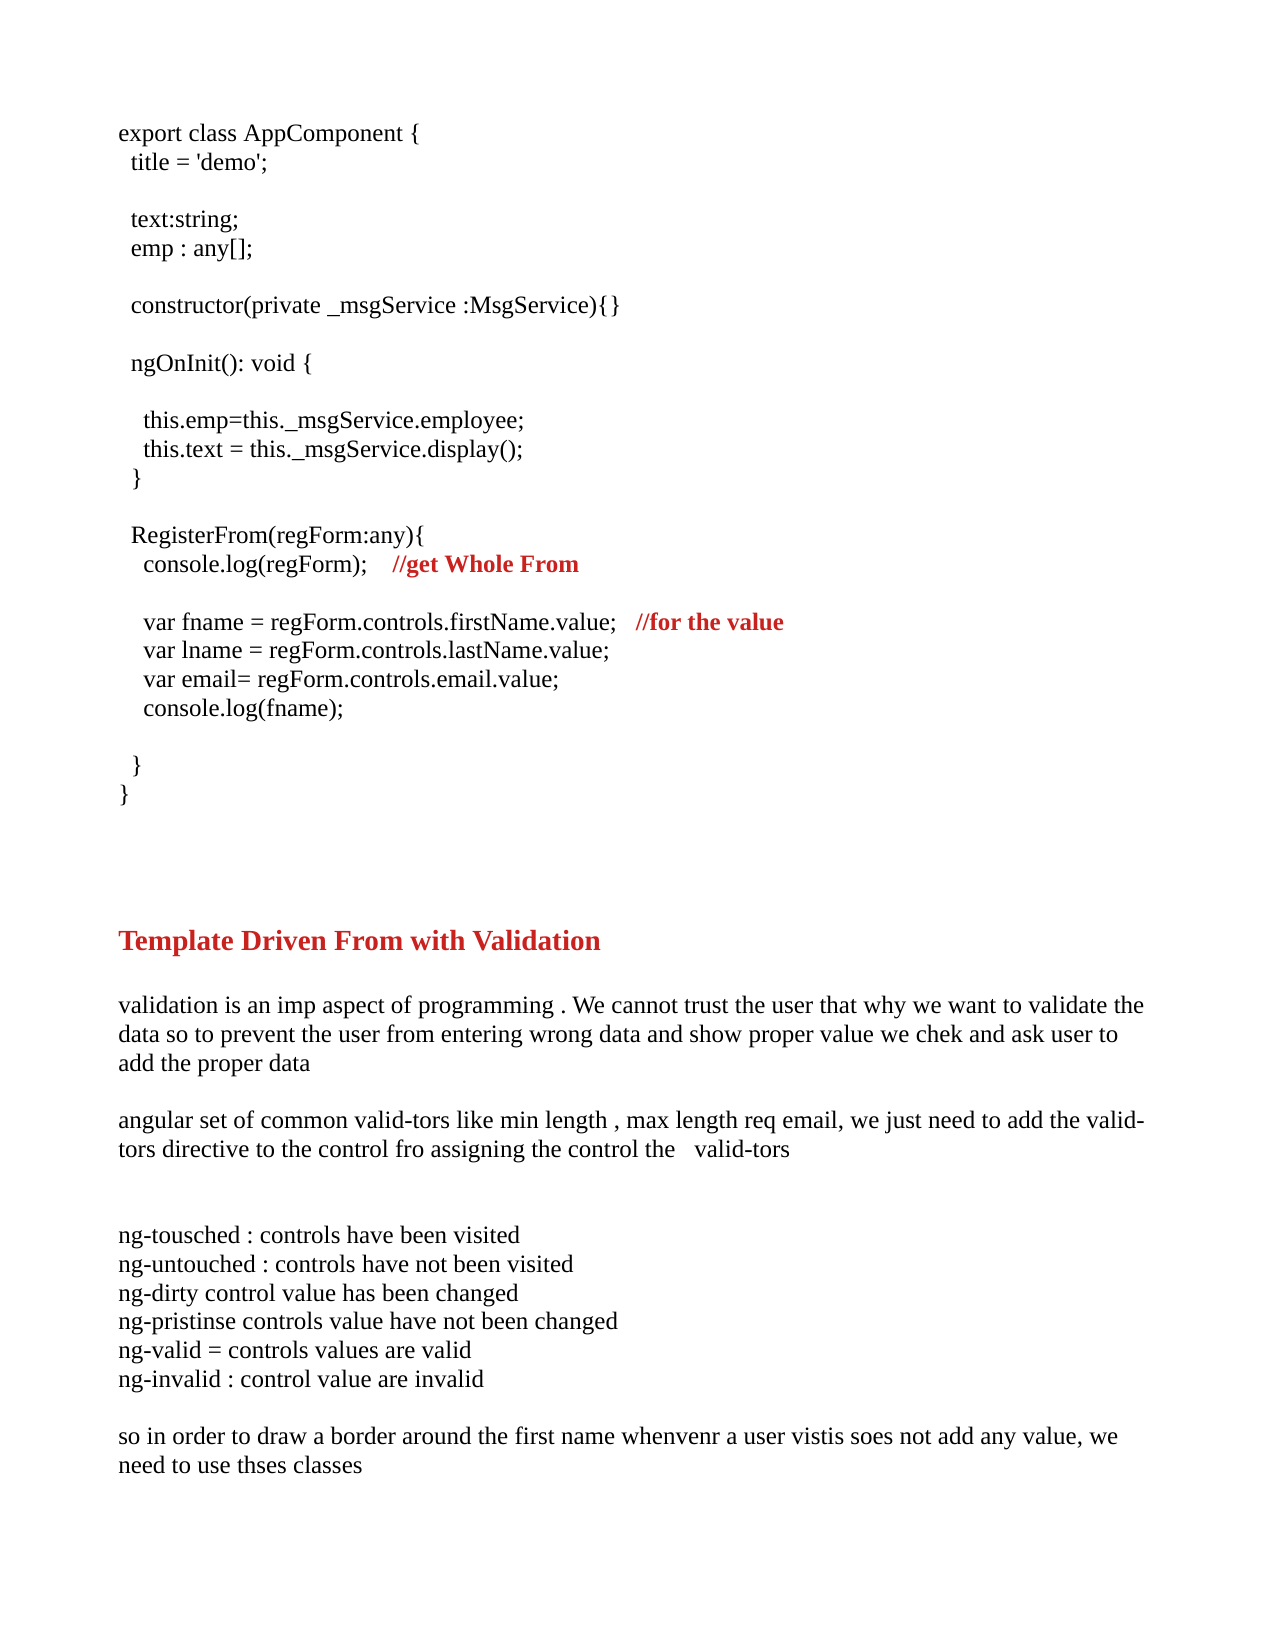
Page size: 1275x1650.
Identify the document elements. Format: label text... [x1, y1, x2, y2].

text var fname = regForm.controls.firstName.value; //for the value [118, 607, 1157, 636]
text emp : any[]; [118, 233, 1157, 262]
text export class AppComponent { [118, 118, 1157, 147]
text so in order to draw a border around the first name whenvenr a user vistis soes not add any value, we need to use thses classes [118, 1421, 1157, 1479]
text console.log(regForm); //get Whole From [118, 549, 1157, 578]
text ng-pristinse controls value have not been changed [118, 1306, 1157, 1335]
text text:string; [118, 204, 1157, 233]
text ng-dirty control value has been changed [118, 1278, 1157, 1306]
text var email= regForm.controls.email.value; [118, 664, 1157, 693]
text ng-tousched : controls have been visited [118, 1220, 1157, 1249]
text ng-valid = controls values are valid [118, 1335, 1157, 1364]
text } [118, 779, 1157, 808]
text } [118, 751, 1157, 779]
text constructor(private _msgService :MsgService){} [118, 291, 1157, 319]
text this.emp=this._msgService.employee; [118, 406, 1157, 434]
text console.log(fname); [118, 693, 1157, 722]
text validation is an imp aspect of programming . We cannot trust the user that why we want to validate the data so to prevent the user from entering wrong data and show proper value we chek and ask user to add the proper data [118, 990, 1157, 1076]
text ngOnInit(): void { [118, 348, 1157, 377]
text ng-invalid : control value are invalid [118, 1364, 1157, 1393]
text var lname = regForm.controls.lastName.value; [118, 636, 1157, 664]
text Template Driven From with Validation [118, 923, 1157, 957]
text angular set of common valid-tors like min length , max length req email, we just need to add the valid-tors directive to the control fro assigning the control the valid-tors [118, 1105, 1157, 1163]
text title = 'demo'; [118, 147, 1157, 176]
text RegisterFrom(regForm:any){ [118, 521, 1157, 549]
text this.text = this._msgService.display(); [118, 434, 1157, 463]
text ng-untouched : controls have not been visited [118, 1249, 1157, 1278]
text } [118, 463, 1157, 492]
